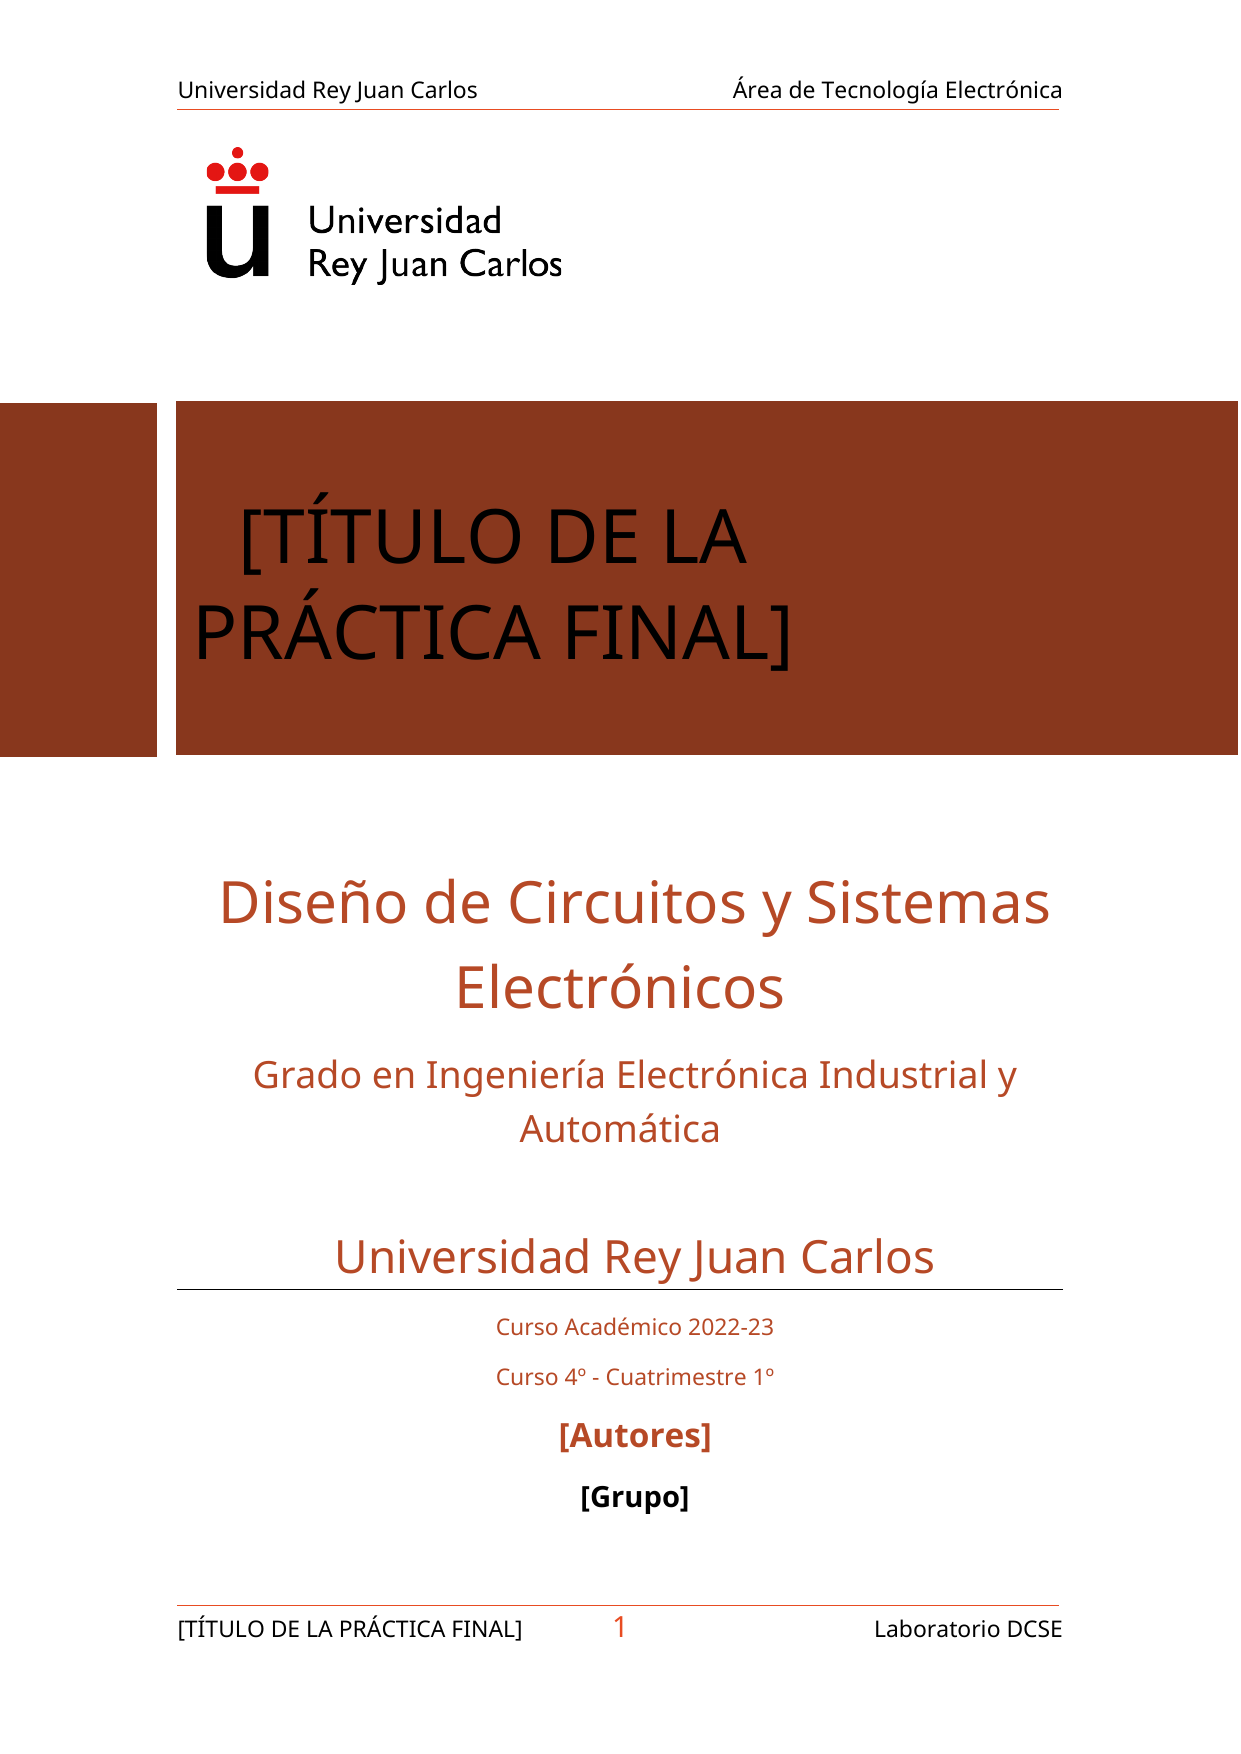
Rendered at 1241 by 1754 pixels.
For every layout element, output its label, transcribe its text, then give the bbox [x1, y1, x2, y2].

text Grado en Ingeniería Electrónica Industrial y Automática [177, 1048, 1063, 1154]
text [Grupo] [177, 1477, 1063, 1516]
text [Autores] [177, 1411, 1063, 1457]
text Curso 4º - Cuatrimestre 1º [177, 1361, 1063, 1392]
text Diseño de Circuitos y Sistemas Electrónicos [177, 862, 1063, 1026]
text Universidad Rey Juan Carlos [177, 1224, 1063, 1289]
text Curso Académico 2022-23 [177, 1311, 1063, 1342]
